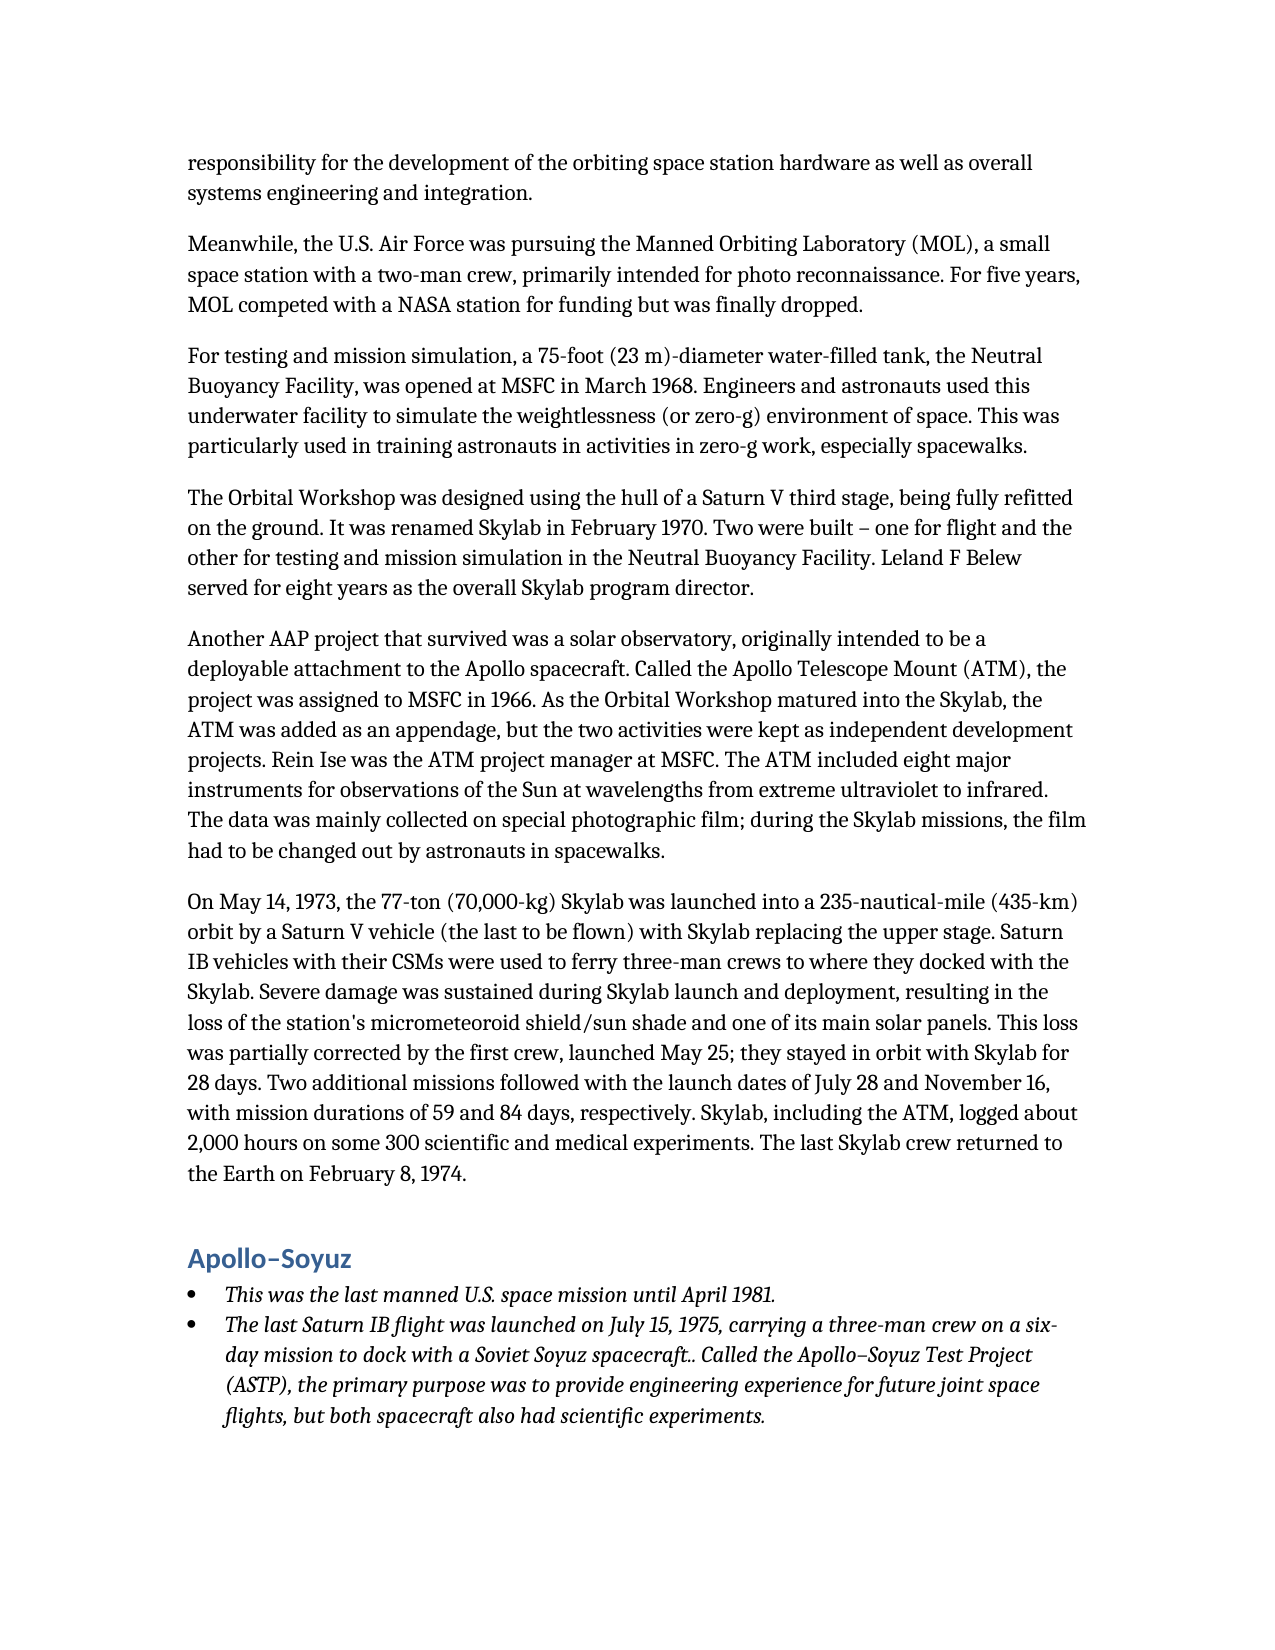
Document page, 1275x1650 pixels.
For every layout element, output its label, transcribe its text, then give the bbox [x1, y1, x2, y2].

text For testing and mission simulation, a 75-foot (23 m)-diameter water-filled tank, the Neutral Buoyancy Facility, was opened at MSFC in March 1968. Engineers and astronauts used this underwater facility to simulate the weightlessness (or zero-g) environment of space. This was particularly used in training astronauts in activities in zero-g work, especially spacewalks. [187, 343, 1087, 460]
text Meanwhile, the U.S. Air Force was pursuing the Manned Orbiting Laboratory (MOL), a small space station with a two-man crew, primarily intended for photo reconnaissance. For five years, MOL competed with a NASA station for funding but was finally dropped. [187, 231, 1087, 318]
text On May 14, 1973, the 77-ton (70,000-kg) Skylab was launched into a 235-nautical-mile (435-km) orbit by a Saturn V vehicle (the last to be flown) with Skylab replacing the upper stage. Saturn IB vehicles with their CSMs were used to ferry three-man crews to where they docked with the Skylab. Severe damage was sustained during Skylab launch and deployment, resulting in the loss of the station's micrometeoroid shield/sun shade and one of its main solar panels. This loss was partially corrected by the first crew, launched May 25; they stayed in orbit with Skylab for 28 days. Two additional missions followed with the launch dates of July 28 and November 16, with mission durations of 59 and 84 days, respectively. Skylab, including the ATM, logged about 2,000 hours on some 300 scientific and medical experiments. The last Skylab crew returned to the Earth on February 8, 1974. [187, 888, 1087, 1187]
subtitle Apollo–Soyuz [187, 1241, 1087, 1276]
text The Orbital Workshop was designed using the hull of a Saturn V third stage, being fully refitted on the ground. It was renamed Skylab in February 1970. Two were built – one for flight and the other for testing and mission simulation in the Neutral Buoyancy Facility. Leland F Belew served for eight years as the overall Skylab program director. [187, 484, 1087, 601]
list The last Saturn IB flight was launched on July 15, 1975, carrying a three-man crew on a six-day mission to dock with a Soviet Soyuz spacecraft.. Called the Apollo–Soyuz Test Project (ASTP), the primary purpose was to provide engineering experience for future joint space flights, but both spacecraft also had scientific experiments. [187, 1312, 1087, 1429]
text Another AAP project that survived was a solar observatory, originally intended to be a deployable attachment to the Apollo spacecraft. Called the Apollo Telescope Mount (ATM), the project was assigned to MSFC in 1966. As the Orbital Workshop matured into the Skylab, the ATM was added as an appendage, but the two activities were kept as independent development projects. Rein Ise was the ATM project manager at MSFC. The ATM included eight major instruments for observations of the Sun at wavelengths from extreme ultraviolet to infrared. The data was mainly collected on special photographic film; during the Skylab missions, the film had to be changed out by astronauts in spacewalks. [187, 626, 1087, 864]
text responsibility for the development of the orbiting space station hardware as well as overall systems engineering and integration. [187, 150, 1087, 207]
list This was the last manned U.S. space mission until April 1981. [187, 1282, 1087, 1308]
